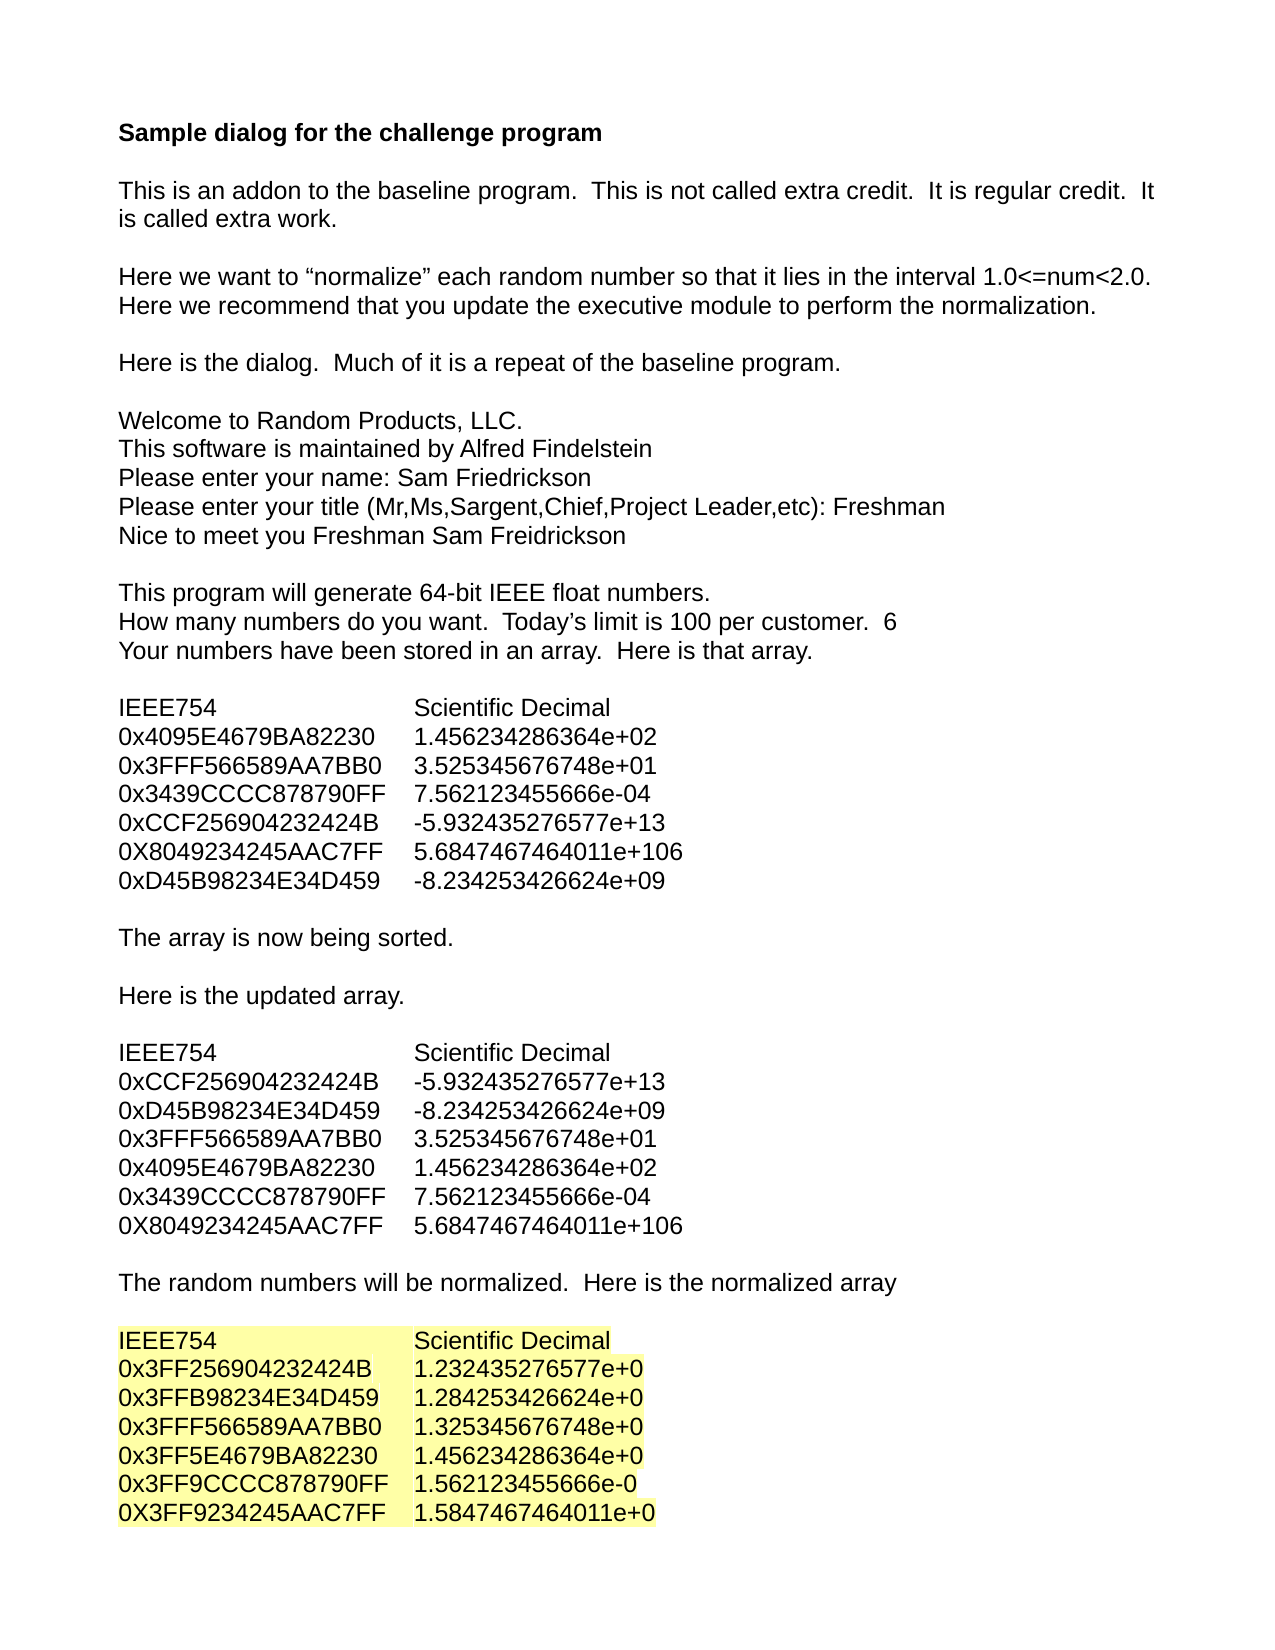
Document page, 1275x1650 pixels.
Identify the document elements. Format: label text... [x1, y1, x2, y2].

text Here is the dialog. Much of it is a repeat of the baseline program. [118, 348, 1157, 377]
text 0X3FF9234245AAC7FF 1.5847467464011e+0 [118, 1498, 1157, 1527]
text IEEE754 Scientific Decimal [118, 1326, 1157, 1354]
text 0x3FFF566589AA7BB0 3.525345676748e+01 [118, 1124, 1157, 1153]
text This program will generate 64-bit IEEE float numbers. [118, 578, 1157, 607]
text The random numbers will be normalized. Here is the normalized array [118, 1268, 1157, 1297]
text 0x3FF9CCCC878790FF 1.562123455666e-0 [118, 1469, 1157, 1498]
text 0xCCF256904232424B -5.932435276577e+13 [118, 1067, 1157, 1096]
text How many numbers do you want. Today’s limit is 100 per customer. 6 [118, 607, 1157, 636]
text This is an addon to the baseline program. This is not called extra credit. It is regular credit. It is called extra work. [118, 176, 1157, 233]
text 0x4095E4679BA82230 1.456234286364e+02 [118, 722, 1157, 751]
text The array is now being sorted. [118, 923, 1157, 952]
text This software is maintained by Alfred Findelstein [118, 434, 1157, 463]
text 0x3439CCCC878790FF 7.562123455666e-04 [118, 1182, 1157, 1211]
text Welcome to Random Products, LLC. [118, 406, 1157, 434]
text 0x3FF5E4679BA82230 1.456234286364e+0 [118, 1441, 1157, 1469]
text 0x3FFB98234E34D459 1.284253426624e+0 [118, 1383, 1157, 1412]
text IEEE754 Scientific Decimal [118, 1038, 1157, 1067]
text 0x3FFF566589AA7BB0 3.525345676748e+01 [118, 751, 1157, 779]
text Here is the updated array. [118, 981, 1157, 1009]
text Nice to meet you Freshman Sam Freidrickson [118, 521, 1157, 549]
text 0x3439CCCC878790FF 7.562123455666e-04 [118, 779, 1157, 808]
text Please enter your title (Mr,Ms,Sargent,Chief,Project Leader,etc): Freshman [118, 492, 1157, 521]
text 0X8049234245AAC7FF 5.6847467464011e+106 [118, 837, 1157, 866]
text 0xD45B98234E34D459 -8.234253426624e+09 [118, 1096, 1157, 1124]
text Your numbers have been stored in an array. Here is that array. [118, 636, 1157, 664]
text Here we want to “normalize” each random number so that it lies in the interval 1.0<=num<2.0. Here we recommend that you update the executive module to perform the normalization. [118, 262, 1157, 319]
text Please enter your name: Sam Friedrickson [118, 463, 1157, 492]
text 0x3FF256904232424B 1.232435276577e+0 [118, 1354, 1157, 1383]
text 0X8049234245AAC7FF 5.6847467464011e+106 [118, 1211, 1157, 1239]
text Sample dialog for the challenge program [118, 118, 1157, 147]
text IEEE754 Scientific Decimal [118, 693, 1157, 722]
text 0x4095E4679BA82230 1.456234286364e+02 [118, 1153, 1157, 1182]
text 0x3FFF566589AA7BB0 1.325345676748e+0 [118, 1412, 1157, 1441]
text 0xCCF256904232424B -5.932435276577e+13 [118, 808, 1157, 837]
text 0xD45B98234E34D459 -8.234253426624e+09 [118, 866, 1157, 894]
